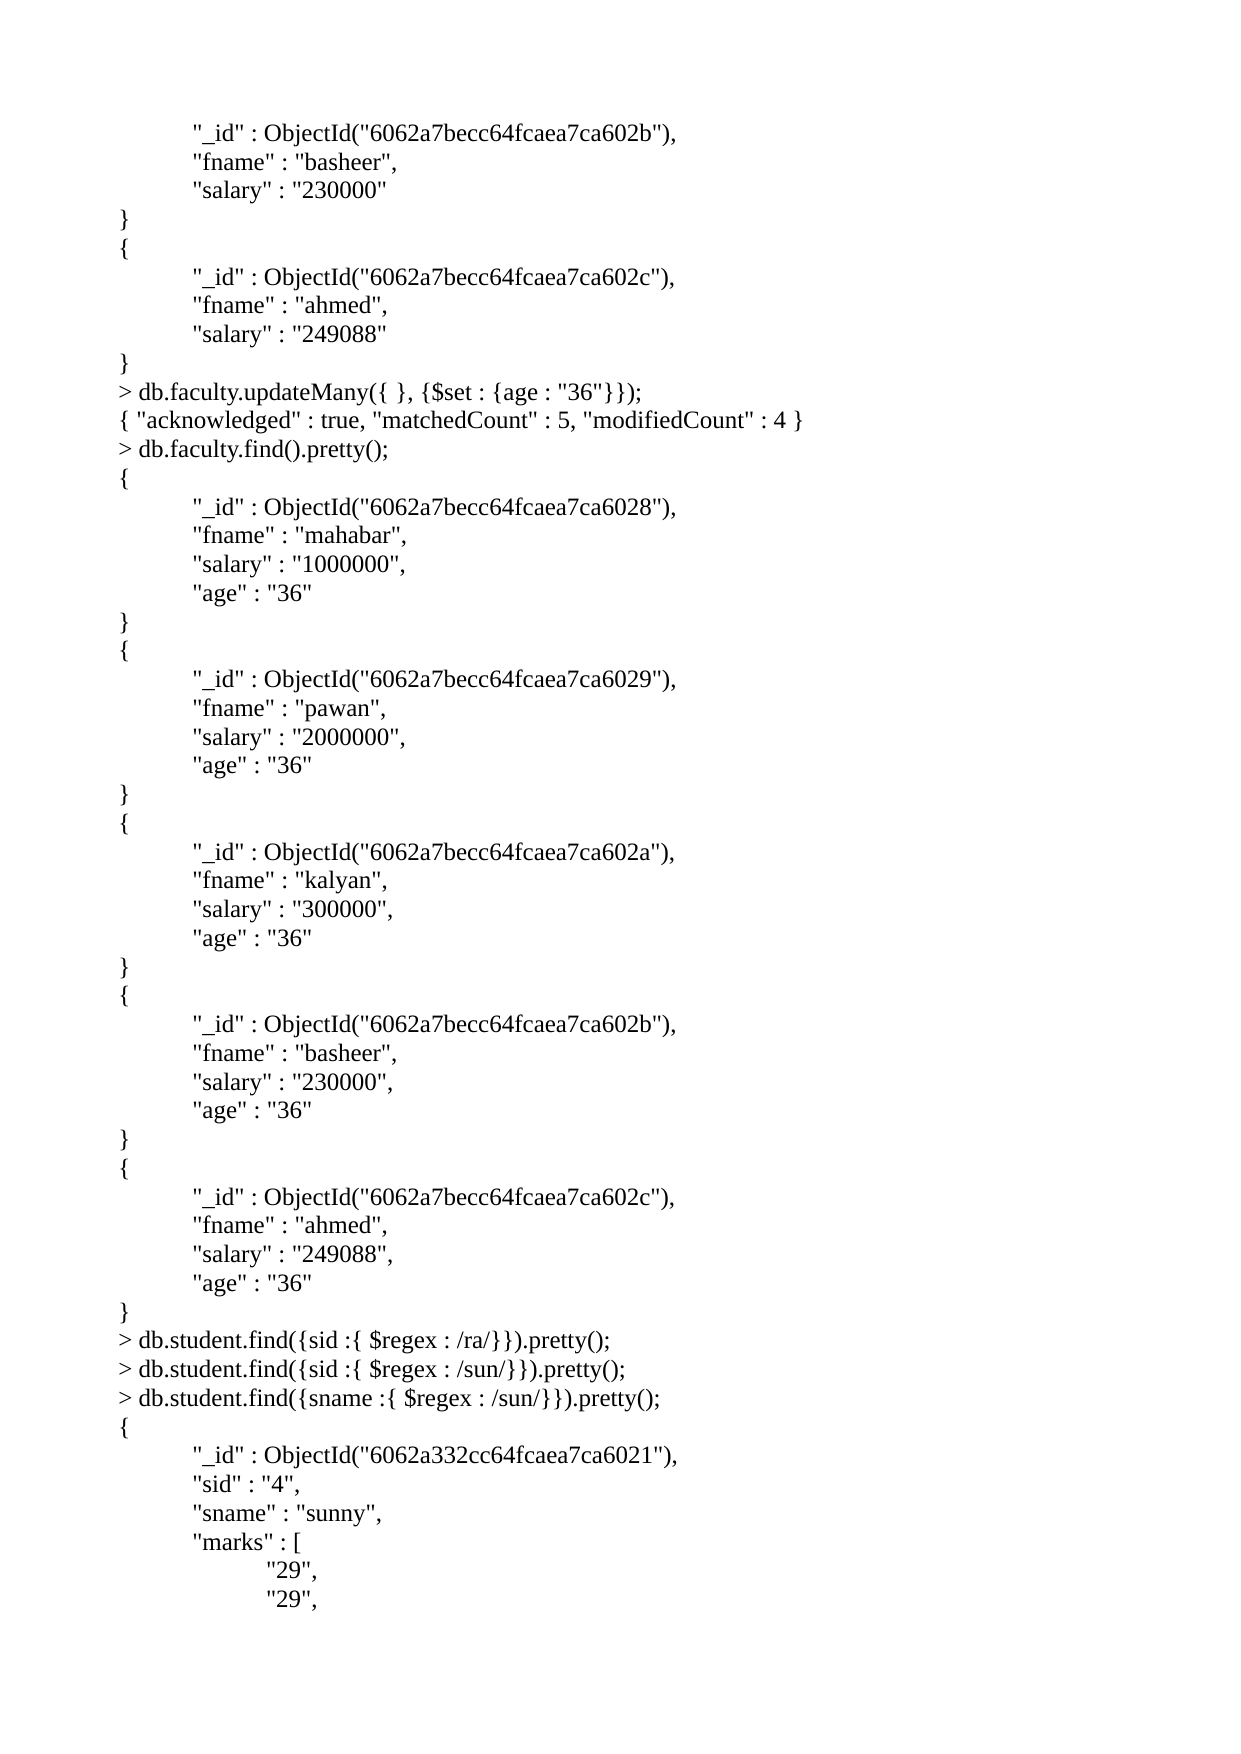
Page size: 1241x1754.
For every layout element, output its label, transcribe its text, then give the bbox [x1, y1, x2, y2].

text } [118, 779, 1122, 808]
text "salary" : "230000" [118, 176, 1122, 204]
text } [118, 204, 1122, 233]
text "age" : "36" [118, 578, 1122, 607]
text "age" : "36" [118, 1268, 1122, 1297]
text > db.faculty.find().pretty(); [118, 434, 1122, 463]
text } [118, 348, 1122, 377]
text "fname" : "kalyan", [118, 866, 1122, 894]
text { [118, 636, 1122, 664]
text { [118, 808, 1122, 837]
text { "acknowledged" : true, "matchedCount" : 5, "modifiedCount" : 4 } [118, 406, 1122, 434]
text > db.student.find({sid :{ $regex : /sun/}}).pretty(); [118, 1354, 1122, 1383]
text "age" : "36" [118, 923, 1122, 952]
text "marks" : [ [118, 1527, 1122, 1556]
text "fname" : "pawan", [118, 693, 1122, 722]
text { [118, 1412, 1122, 1441]
text "_id" : ObjectId("6062a7becc64fcaea7ca602b"), [118, 1009, 1122, 1038]
text "_id" : ObjectId("6062a332cc64fcaea7ca6021"), [118, 1441, 1122, 1469]
text "_id" : ObjectId("6062a7becc64fcaea7ca6028"), [118, 492, 1122, 521]
text > db.student.find({sid :{ $regex : /ra/}}).pretty(); [118, 1326, 1122, 1354]
text > db.student.find({sname :{ $regex : /sun/}}).pretty(); [118, 1383, 1122, 1412]
text "_id" : ObjectId("6062a7becc64fcaea7ca602a"), [118, 837, 1122, 866]
text } [118, 952, 1122, 981]
text "_id" : ObjectId("6062a7becc64fcaea7ca6029"), [118, 664, 1122, 693]
text "fname" : "basheer", [118, 1038, 1122, 1067]
text "29", [118, 1556, 1122, 1584]
text "_id" : ObjectId("6062a7becc64fcaea7ca602c"), [118, 262, 1122, 291]
text > db.faculty.updateMany({ }, {$set : {age : "36"}}); [118, 377, 1122, 406]
text "salary" : "249088", [118, 1239, 1122, 1268]
text "salary" : "230000", [118, 1067, 1122, 1096]
text "fname" : "mahabar", [118, 521, 1122, 549]
text "salary" : "300000", [118, 894, 1122, 923]
text "salary" : "1000000", [118, 549, 1122, 578]
text "sname" : "sunny", [118, 1498, 1122, 1527]
text "_id" : ObjectId("6062a7becc64fcaea7ca602c"), [118, 1182, 1122, 1211]
text "salary" : "249088" [118, 319, 1122, 348]
text "age" : "36" [118, 1096, 1122, 1124]
text "_id" : ObjectId("6062a7becc64fcaea7ca602b"), [118, 118, 1122, 147]
text } [118, 1297, 1122, 1326]
text "fname" : "basheer", [118, 147, 1122, 176]
text "sid" : "4", [118, 1469, 1122, 1498]
text "salary" : "2000000", [118, 722, 1122, 751]
text } [118, 1124, 1122, 1153]
text { [118, 1153, 1122, 1182]
text { [118, 981, 1122, 1009]
text "fname" : "ahmed", [118, 1211, 1122, 1239]
text { [118, 463, 1122, 492]
text } [118, 607, 1122, 636]
text { [118, 233, 1122, 262]
text "age" : "36" [118, 751, 1122, 779]
text "fname" : "ahmed", [118, 291, 1122, 319]
text "29", [118, 1584, 1122, 1613]
